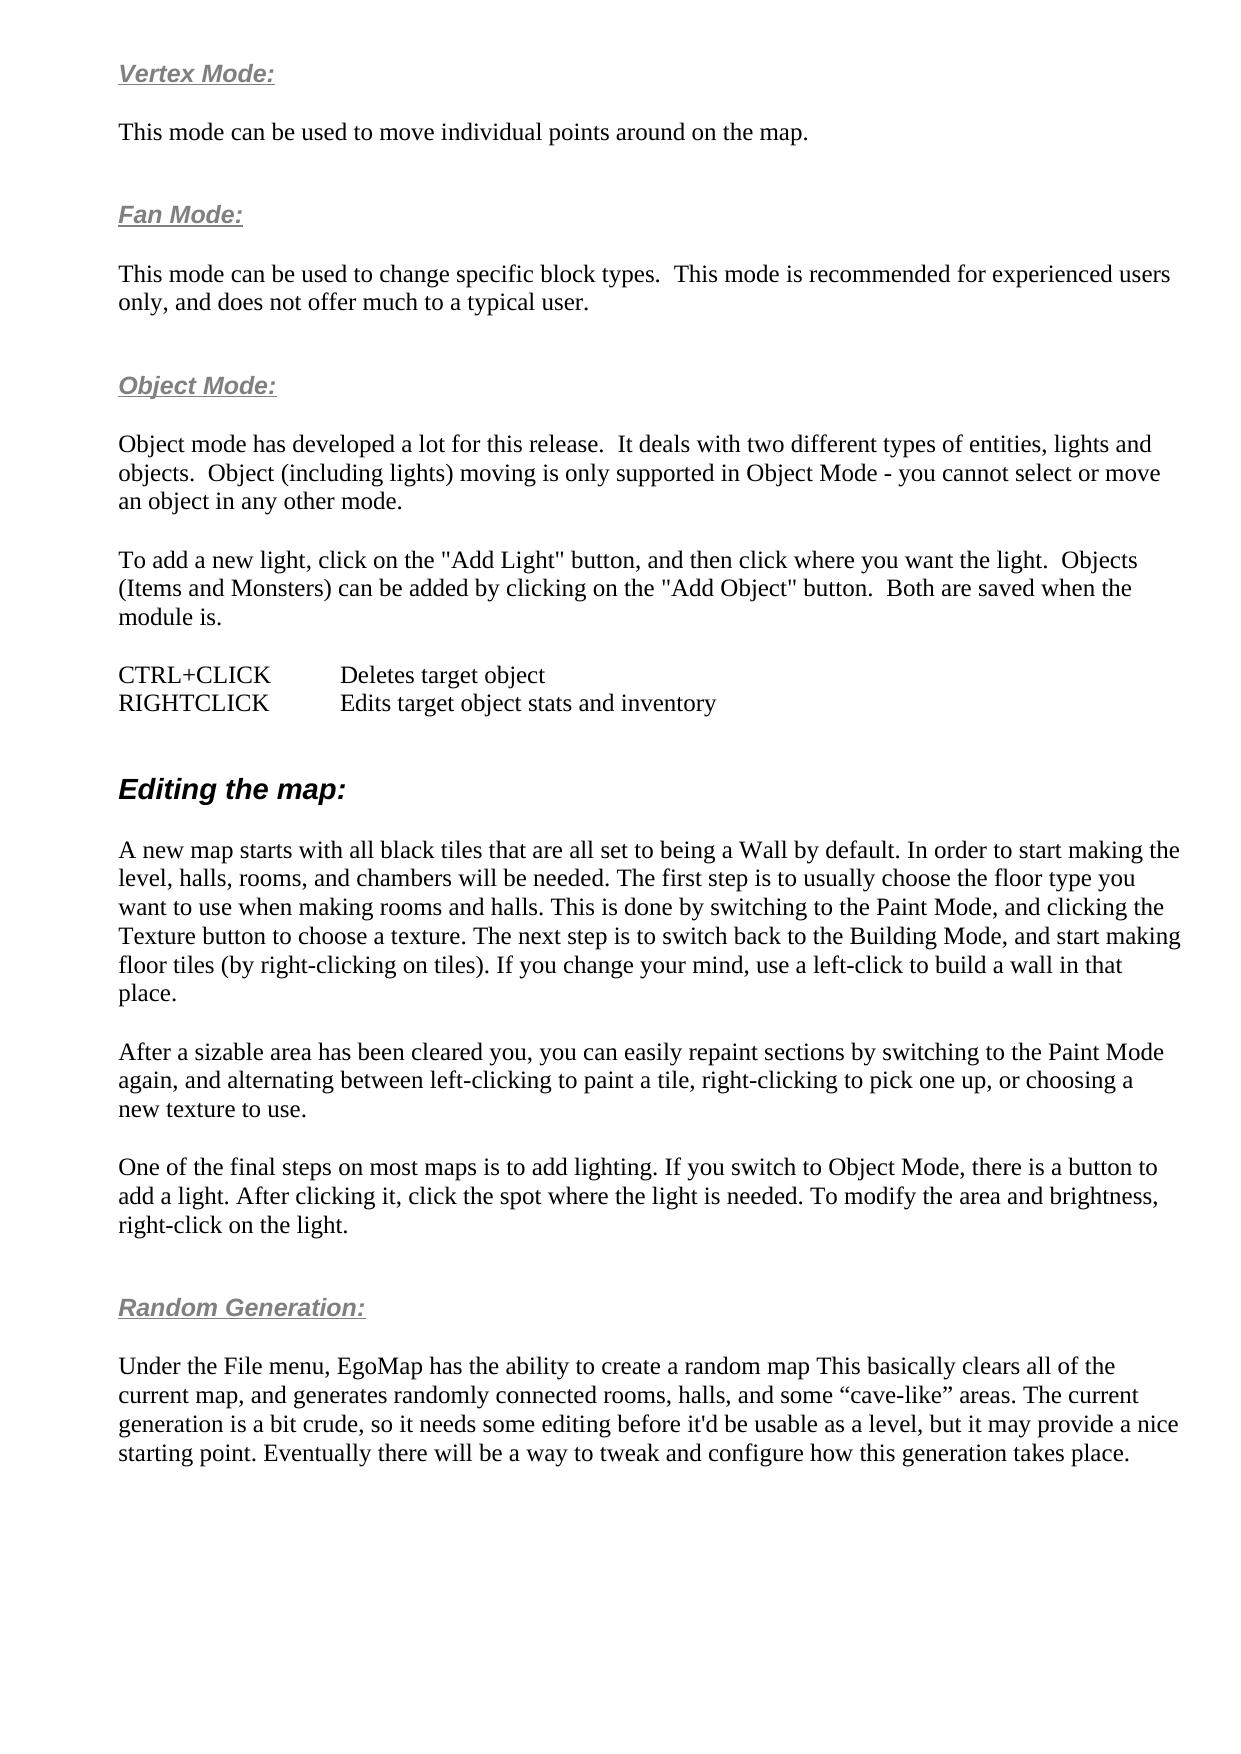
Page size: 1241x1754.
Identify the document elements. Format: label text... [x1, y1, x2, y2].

subtitle Fan Mode: [118, 201, 1181, 229]
text Under the File menu, EgoMap has the ability to create a random map This basically clears all of the current map, and generates randomly connected rooms, halls, and some “cave-like” areas. The current generation is a bit crude, so it needs some editing before it'd be usable as a level, but it may provide a nice starting point. Eventually there will be a way to tweak and configure how this generation takes place. [118, 1351, 1181, 1466]
subtitle Random Generation: [118, 1293, 1181, 1322]
subtitle Editing the map: [118, 772, 1181, 805]
text A new map starts with all black tiles that are all set to being a Wall by default. In order to start making the level, halls, rooms, and chambers will be needed. The first step is to usually choose the floor type you want to use when making rooms and halls. This is done by switching to the Paint Mode, and clicking the Texture button to choose a texture. The next step is to switch back to the Building Mode, and start making floor tiles (by right-clicking on tiles). If you change your mind, use a left-click to build a wall in that place. [118, 835, 1181, 1007]
text To add a new light, click on the "Add Light" button, and then click where you want the light. Objects (Items and Monsters) can be added by clicking on the "Add Object" button. Both are saved when the module is. CTRL+CLICK Deletes target object RIGHTCLICK Edits target object stats and inventory [118, 545, 1181, 717]
subtitle Object Mode: [118, 371, 1181, 399]
subtitle Vertex Mode: [118, 59, 1181, 88]
text This mode can be used to move individual points around on the map. [118, 117, 1181, 146]
text Object mode has developed a lot for this release. It deals with two different types of entities, lights and objects. Object (including lights) moving is only supported in Object Mode - you cannot select or move an object in any other mode. [118, 429, 1181, 515]
text This mode can be used to change specific block types. This mode is recommended for experienced users only, and does not offer much to a typical user. [118, 259, 1181, 316]
text One of the final steps on most maps is to add lighting. If you switch to Object Mode, there is a button to add a light. After clicking it, click the spot where the light is needed. To modify the area and brightness, right-click on the light. [118, 1152, 1181, 1239]
text After a sizable area has been cleared you, you can easily repaint sections by switching to the Paint Mode again, and alternating between left-clicking to paint a tile, right-clicking to pick one up, or choosing a new texture to use. [118, 1037, 1181, 1123]
